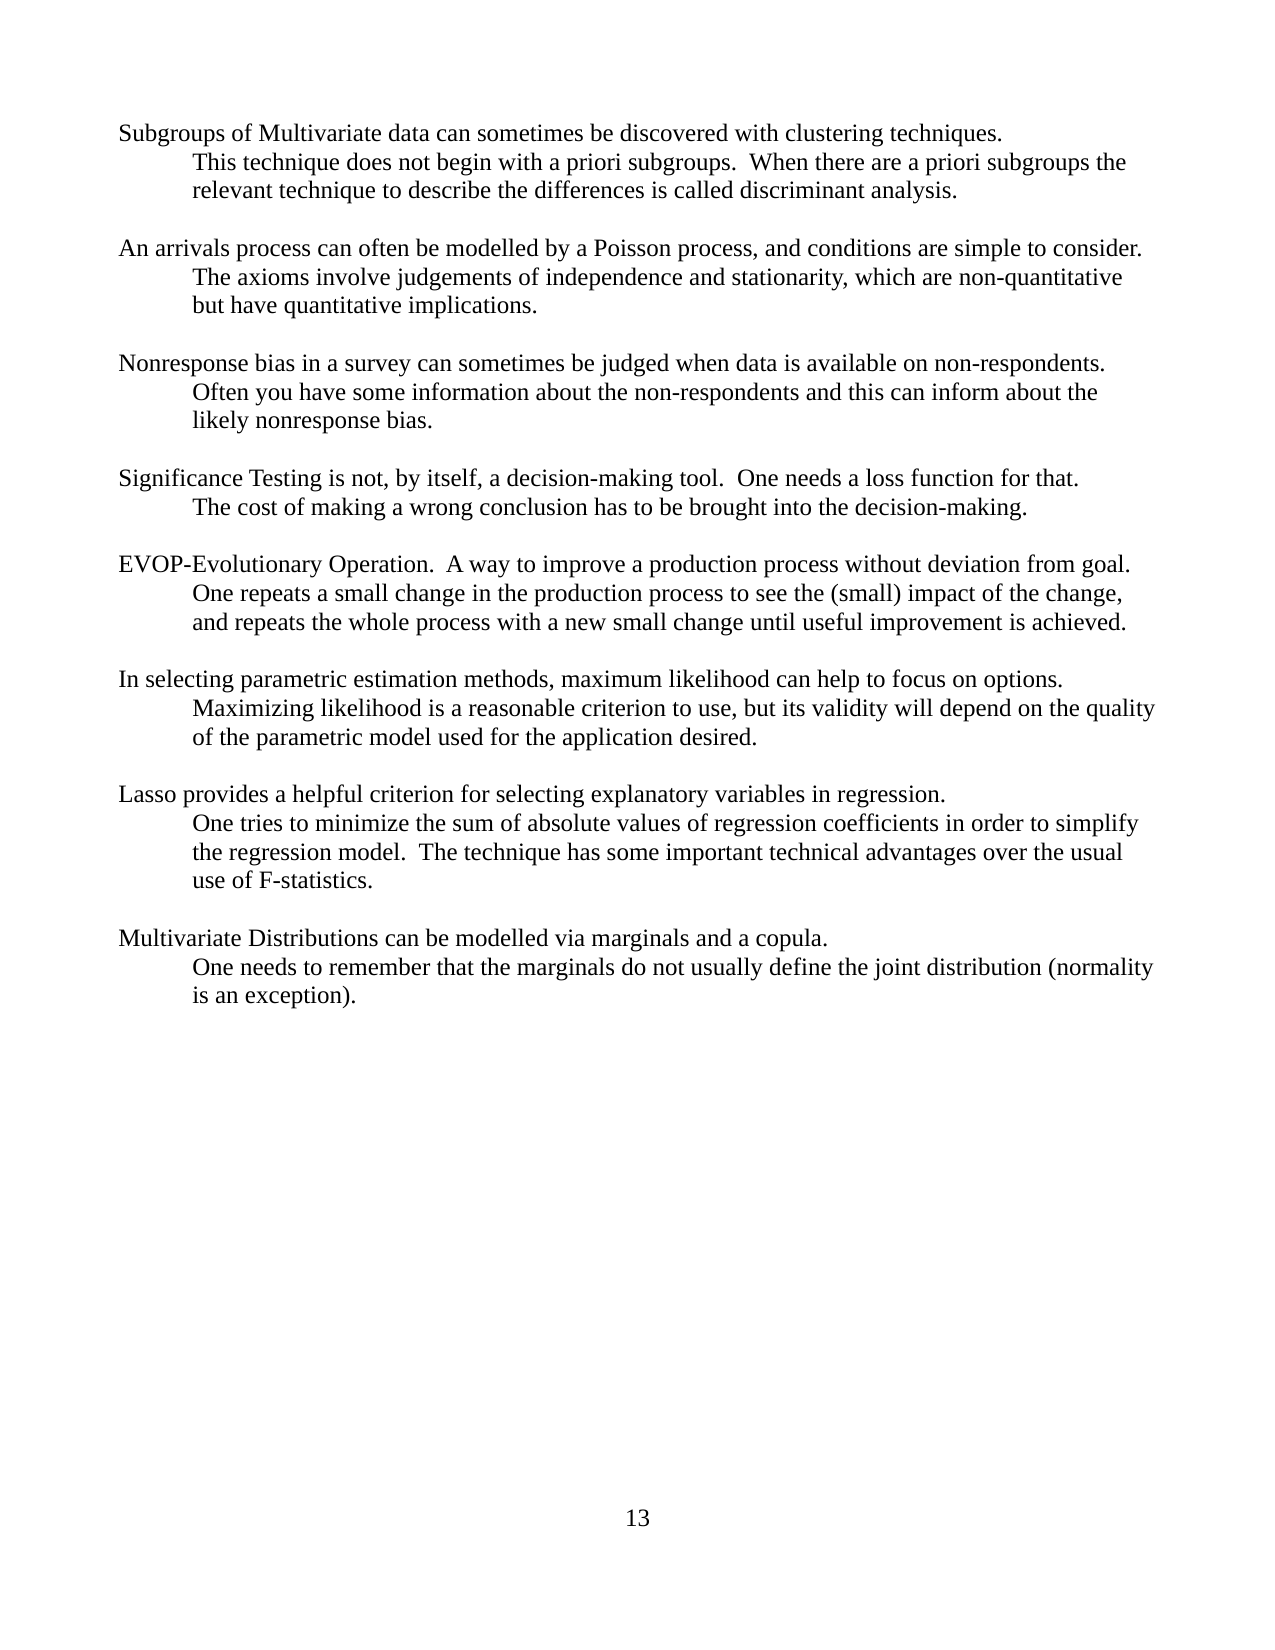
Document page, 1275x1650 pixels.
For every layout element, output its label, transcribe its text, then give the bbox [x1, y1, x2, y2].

text and repeats the whole process with a new small change until useful improvement is achieved. [118, 607, 1157, 636]
text The axioms involve judgements of independence and stationarity, which are non-quantitative but have quantitative implications. [118, 262, 1157, 319]
text Multivariate Distributions can be modelled via marginals and a copula. [118, 923, 1157, 952]
text This technique does not begin with a priori subgroups. When there are a priori subgroups the [118, 147, 1157, 176]
text of the parametric model used for the application desired. [118, 722, 1157, 751]
text Subgroups of Multivariate data can sometimes be discovered with clustering techniques. [118, 118, 1157, 147]
text One repeats a small change in the production process to see the (small) impact of the change, [118, 578, 1157, 607]
text relevant technique to describe the differences is called discriminant analysis. [118, 176, 1157, 204]
text Maximizing likelihood is a reasonable criterion to use, but its validity will depend on the quality [118, 693, 1157, 722]
text The cost of making a wrong conclusion has to be brought into the decision-making. [118, 492, 1157, 521]
text EVOP-Evolutionary Operation. A way to improve a production process without deviation from goal. [118, 549, 1157, 578]
text Often you have some information about the non-respondents and this can inform about the likely nonresponse bias. [118, 377, 1157, 434]
text One tries to minimize the sum of absolute values of regression coefficients in order to simplify the regression model. The technique has some important technical advantages over the usual use of F-statistics. [118, 808, 1157, 894]
text In selecting parametric estimation methods, maximum likelihood can help to focus on options. [118, 664, 1157, 693]
text Lasso provides a helpful criterion for selecting explanatory variables in regression. [118, 779, 1157, 808]
text One needs to remember that the marginals do not usually define the joint distribution (normality is an exception). [118, 952, 1157, 1009]
text Nonresponse bias in a survey can sometimes be judged when data is available on non-respondents. [118, 348, 1157, 377]
text An arrivals process can often be modelled by a Poisson process, and conditions are simple to consider. [118, 233, 1157, 262]
text Significance Testing is not, by itself, a decision-making tool. One needs a loss function for that. [118, 463, 1157, 492]
